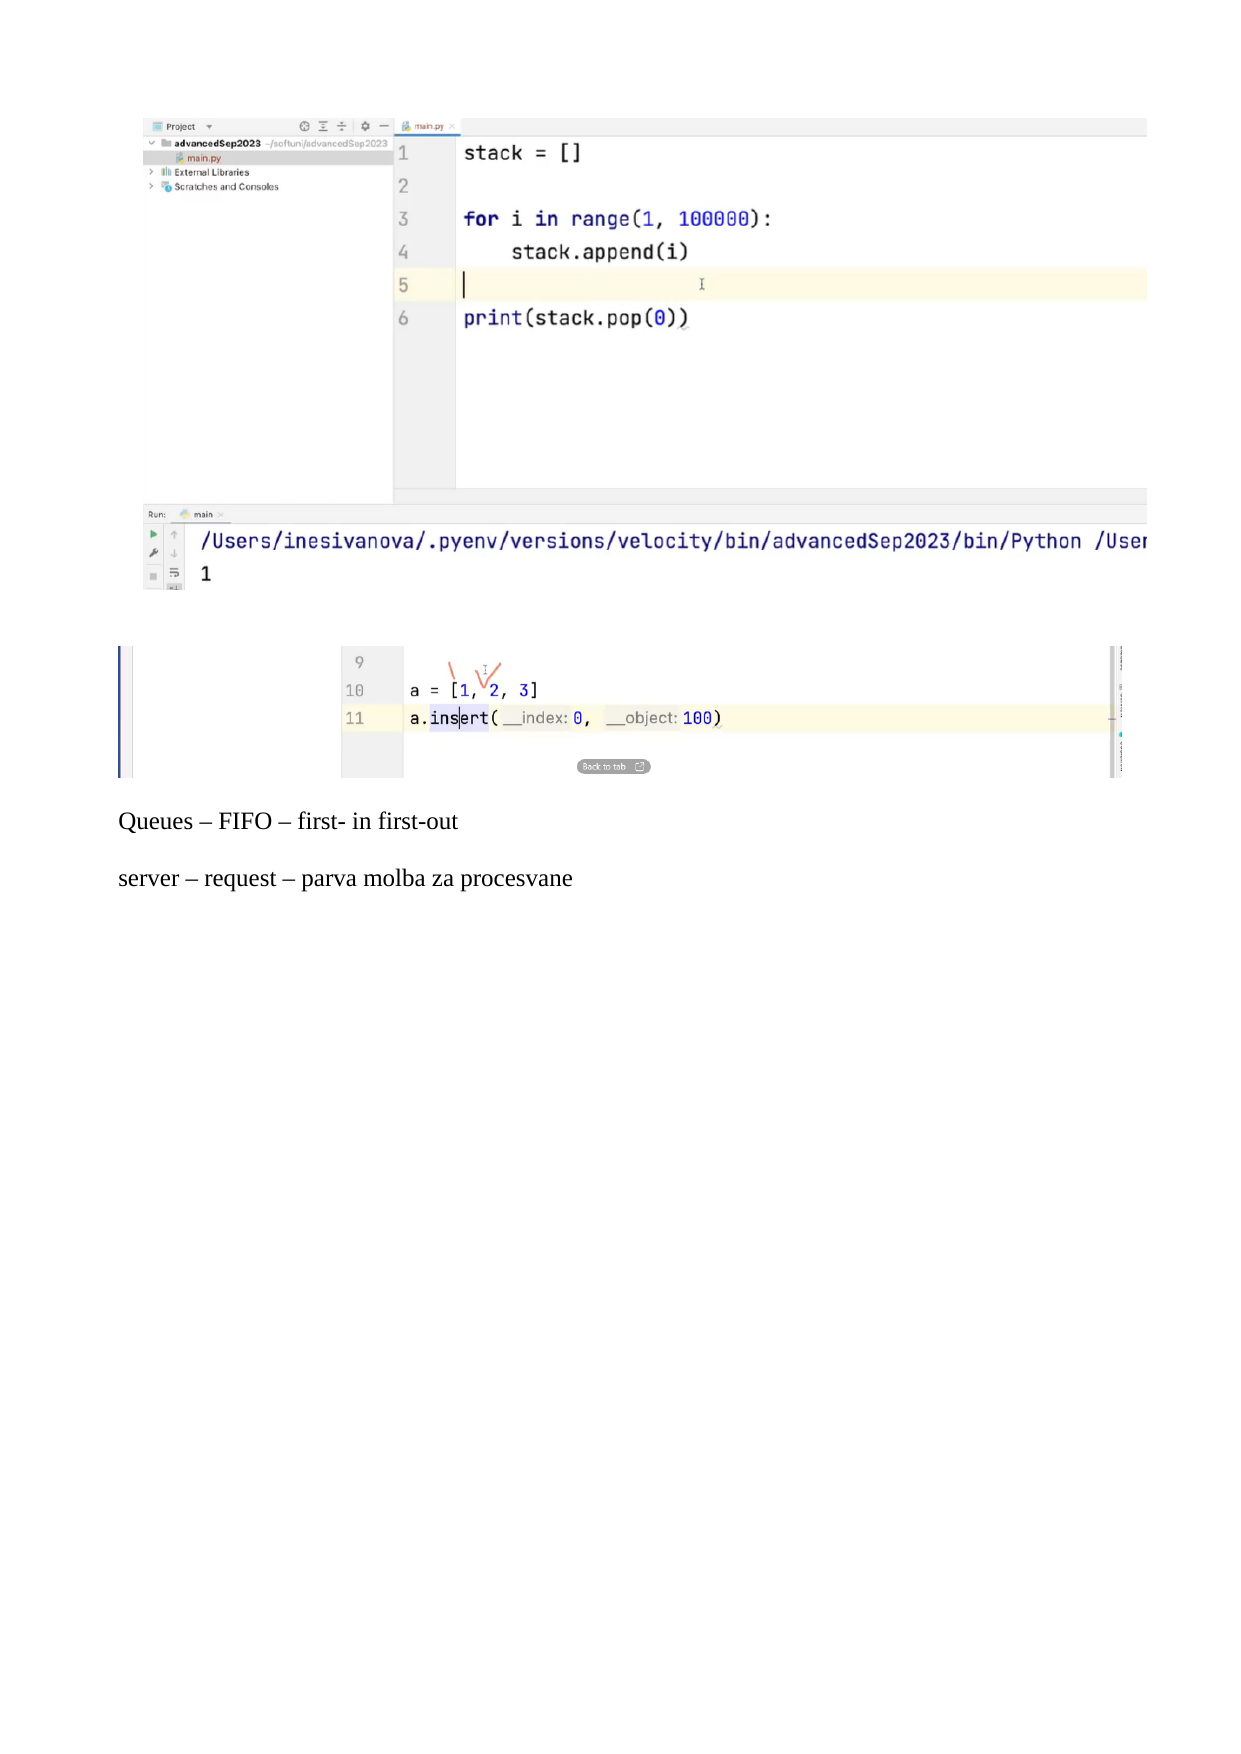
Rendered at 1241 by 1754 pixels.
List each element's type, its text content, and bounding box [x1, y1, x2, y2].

text Queues – FIFO – first- in first-out [118, 806, 1122, 835]
text server – request – parva molba za procesvane [118, 863, 1122, 892]
picture [118, 646, 1122, 778]
picture [143, 118, 1147, 590]
